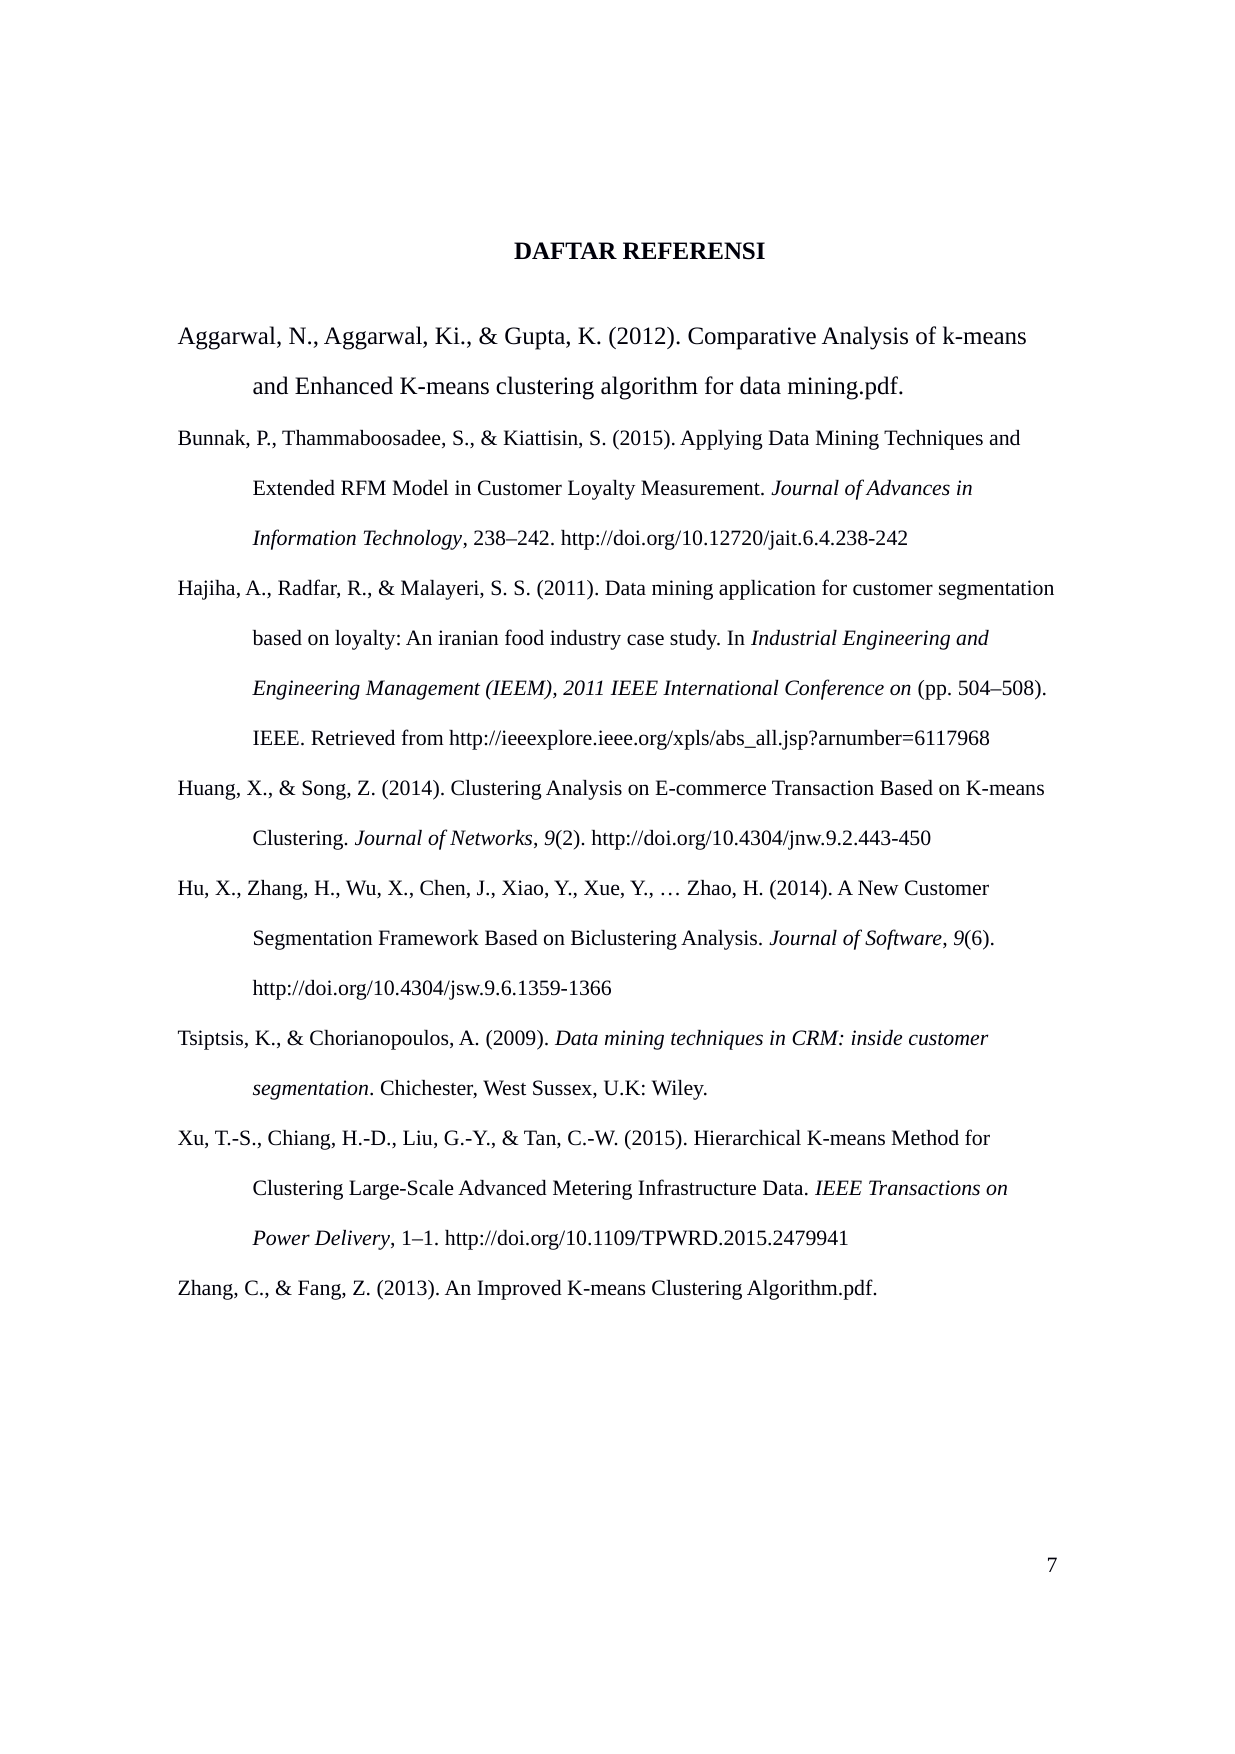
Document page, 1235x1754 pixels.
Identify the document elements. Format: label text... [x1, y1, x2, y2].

text Zhang, C., & Fang, Z. (2013). An Improved K-means Clustering Algorithm.pdf. [177, 1250, 1057, 1300]
text Hajiha, A., Radfar, R., & Malayeri, S. S. (2011). Data mining application for customer segmentation based on loyalty: An iranian food industry case study. In Industrial Engineering and Engineering Management (IEEM), 2011 IEEE International Conference on (pp. 504–508). IEEE. Retrieved from http://ieeexplore.ieee.org/xpls/abs_all.jsp?arnumber=6117968 [177, 550, 1057, 750]
subtitle DAFTAR REFERENSI [177, 236, 1057, 265]
text Huang, X., & Song, Z. (2014). Clustering Analysis on E-commerce Transaction Based on K-means Clustering. Journal of Networks, 9(2). http://doi.org/10.4304/jnw.9.2.443-450 [177, 750, 1057, 850]
text Xu, T.-S., Chiang, H.-D., Liu, G.-Y., & Tan, C.-W. (2015). Hierarchical K-means Method for Clustering Large-Scale Advanced Metering Infrastructure Data. IEEE Transactions on Power Delivery, 1–1. http://doi.org/10.1109/TPWRD.2015.2479941 [177, 1100, 1057, 1250]
text Tsiptsis, K., & Chorianopoulos, A. (2009). Data mining techniques in CRM: inside customer segmentation. Chichester, West Sussex, U.K: Wiley. [177, 1000, 1057, 1100]
text Aggarwal, N., Aggarwal, Ki., & Gupta, K. (2012). Comparative Analysis of k-means and Enhanced K-means clustering algorithm for data mining.pdf. [177, 300, 1057, 400]
text Bunnak, P., Thammaboosadee, S., & Kiattisin, S. (2015). Applying Data Mining Techniques and Extended RFM Model in Customer Loyalty Measurement. Journal of Advances in Information Technology, 238–242. http://doi.org/10.12720/jait.6.4.238-242 [177, 400, 1057, 550]
text Hu, X., Zhang, H., Wu, X., Chen, J., Xiao, Y., Xue, Y., … Zhao, H. (2014). A New Customer Segmentation Framework Based on Biclustering Analysis. Journal of Software, 9(6). http://doi.org/10.4304/jsw.9.6.1359-1366 [177, 850, 1057, 1000]
